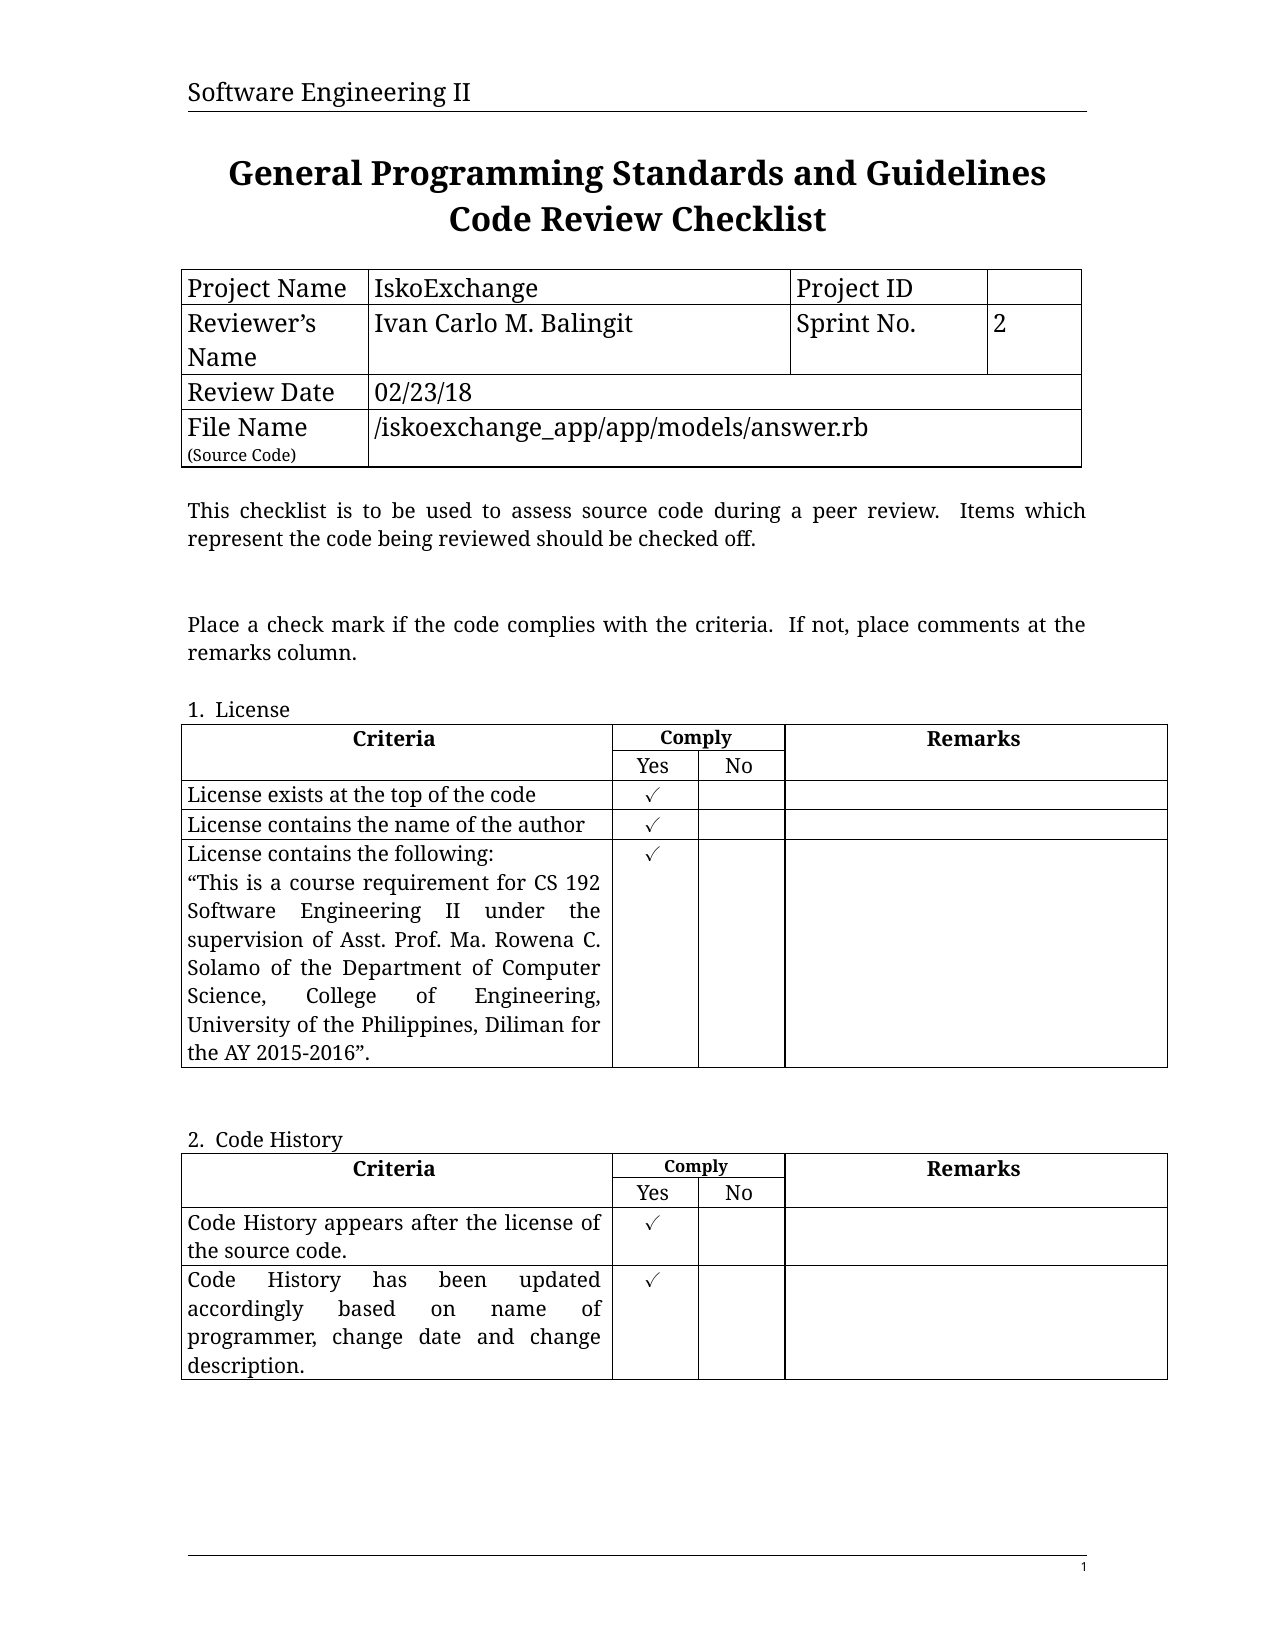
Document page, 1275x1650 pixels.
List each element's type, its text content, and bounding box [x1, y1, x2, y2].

table_cell License exists at the top of the code [182, 781, 612, 809]
table_cell ✓ [613, 810, 698, 838]
table_cell /iskoexchange_app/app/models/answer.rb [369, 410, 1081, 466]
table_cell Ivan Carlo M. Balingit [369, 305, 790, 373]
table_cell [699, 840, 784, 1067]
table_header IskoExchange [369, 270, 790, 304]
table_cell No [699, 751, 784, 779]
table_cell [786, 1266, 1167, 1379]
table_header Criteria [182, 725, 612, 779]
table_header [988, 270, 1081, 304]
text General Programming Standards and Guidelines Code Review Checklist [187, 150, 1087, 241]
table_cell [699, 810, 784, 838]
table_cell 02/23/18 [369, 375, 1081, 409]
table_header Remarks [786, 1154, 1167, 1207]
table_cell [786, 1208, 1167, 1264]
table_header Project ID [791, 270, 987, 304]
table_header Project Name [182, 270, 368, 304]
table_cell [699, 1208, 784, 1264]
text This checklist is to be used to assess source code during a peer review. Items which represent the code being reviewed should be checked off. [187, 496, 1087, 553]
table_cell ✓ [613, 1266, 698, 1379]
table_header Remarks [786, 725, 1167, 779]
table_cell [786, 781, 1167, 809]
text 1. License [187, 695, 1087, 723]
table_header Criteria [182, 1154, 612, 1207]
table_cell [786, 840, 1167, 1067]
table_cell [699, 1266, 784, 1379]
table_cell License contains the name of the author [182, 810, 612, 838]
text Place a check mark if the code complies with the criteria. If not, place comments at the remarks column. [187, 610, 1087, 667]
table_cell Code History has been updated accordingly based on name of programmer, change date and change description. [182, 1266, 612, 1379]
table_cell No [699, 1178, 784, 1207]
table_cell ✓ [613, 1208, 698, 1264]
table_cell ✓ [613, 840, 698, 1067]
table_header Comply [613, 1154, 784, 1177]
table_cell Yes [613, 1178, 698, 1207]
table_header Comply [613, 725, 784, 750]
table_cell Yes [613, 751, 698, 779]
text 2. Code History [187, 1125, 1087, 1153]
table_cell Review Date [182, 375, 368, 409]
table_cell [786, 810, 1167, 838]
table_cell [699, 781, 784, 809]
table_cell 2 [988, 305, 1081, 373]
table_cell Code History appears after the license of the source code. [182, 1208, 612, 1264]
table_cell ✓ [613, 781, 698, 809]
table_cell License contains the following: “This is a course requirement for CS 192 Software Engineering II under the supervision of Asst. Prof. Ma. Rowena C. Solamo of the Department of Computer Science, College of Engineering, University of the Philippines, Diliman for the AY 2015-2016”. [182, 840, 612, 1067]
table_cell Sprint No. [791, 305, 987, 373]
table_cell File Name (Source Code) [182, 410, 368, 466]
table_cell Reviewer’s Name [182, 305, 368, 373]
